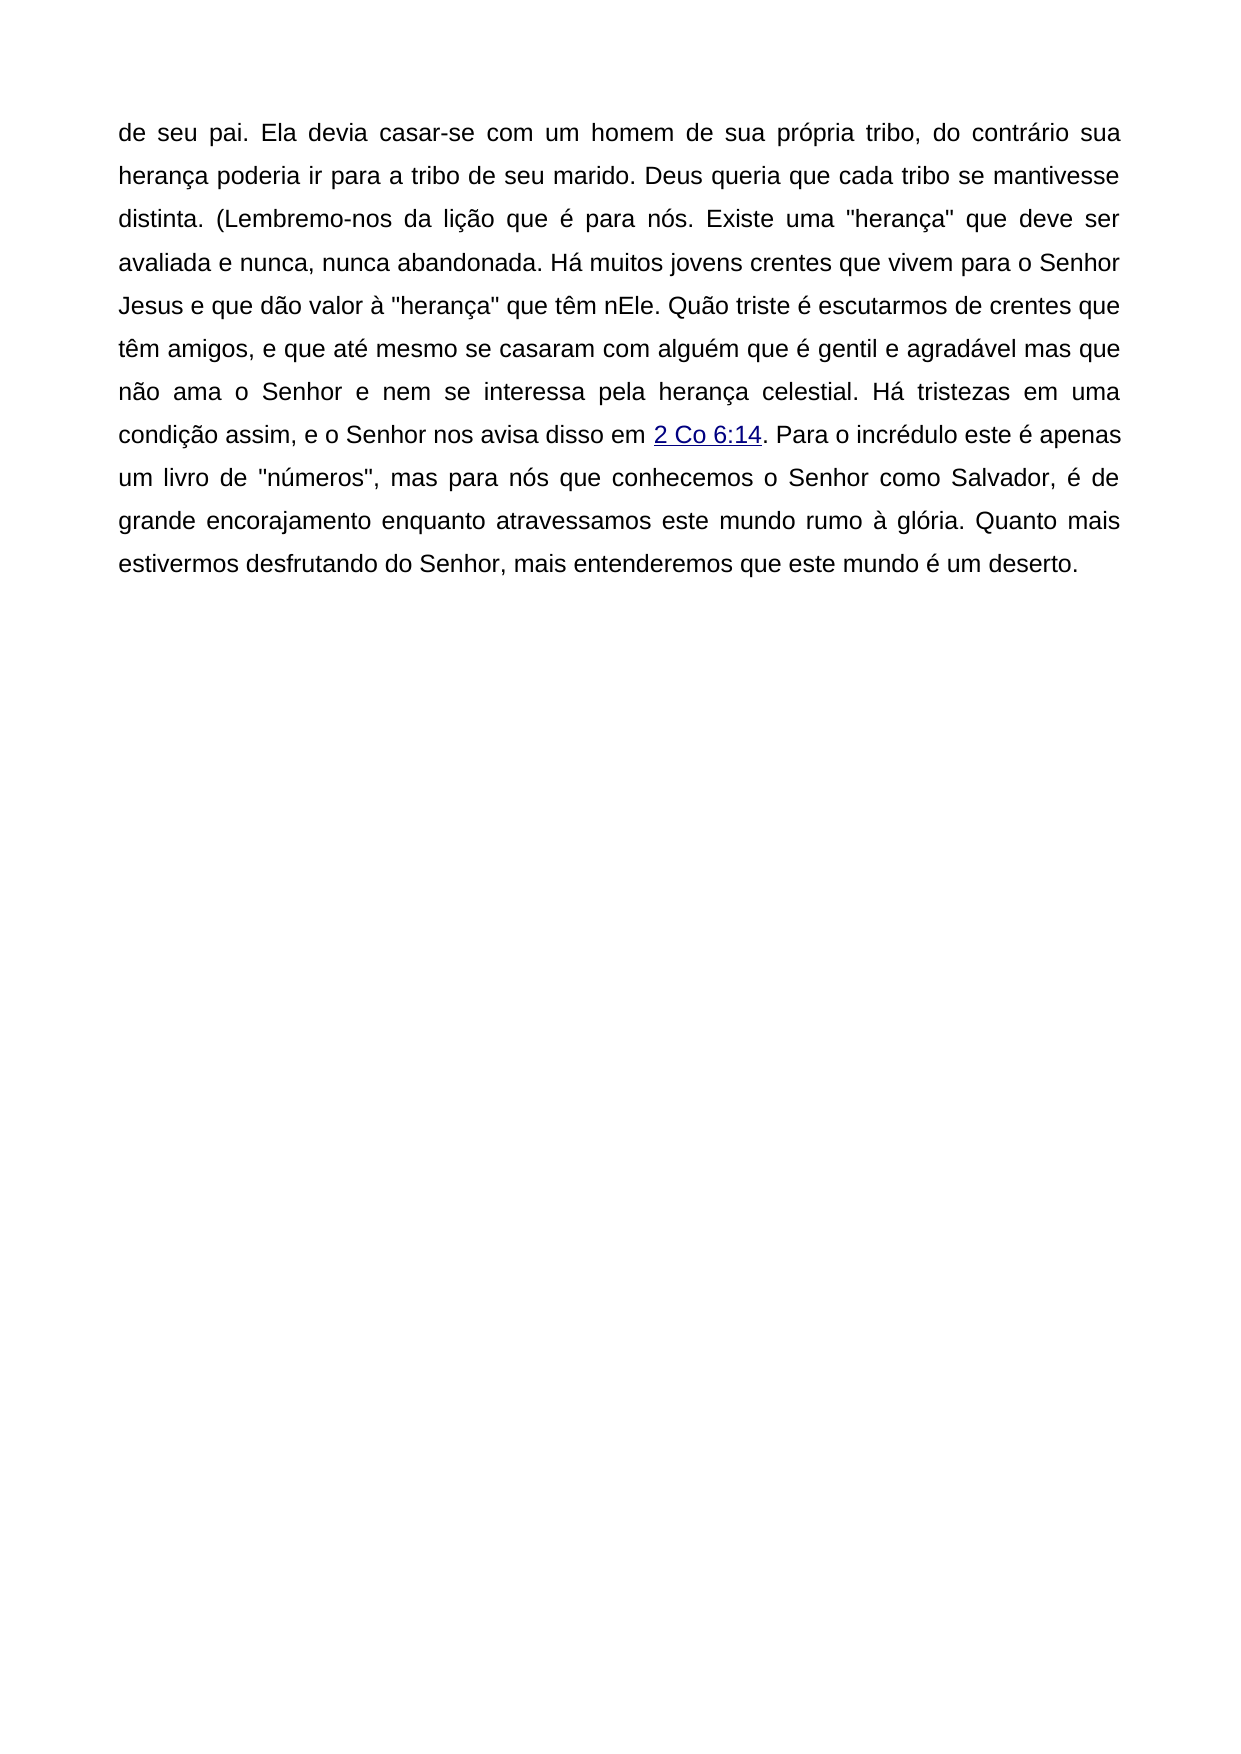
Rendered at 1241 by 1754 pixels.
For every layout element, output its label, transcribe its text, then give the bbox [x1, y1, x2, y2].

text de seu pai. Ela devia casar-se com um homem de sua própria tribo, do contrário sua herança poderia ir para a tribo de seu marido. Deus queria que cada tribo se mantivesse distinta. (Lembremo-nos da lição que é para nós. Existe uma "herança" que deve ser avaliada e nunca, nunca abandonada. Há muitos jovens crentes que vivem para o Senhor Jesus e que dão valor à "herança" que têm nEle. Quão triste é escutarmos de crentes que têm amigos, e que até mesmo se casaram com alguém que é gentil e agradável mas que não ama o Senhor e nem se interessa pela herança celestial. Há tristezas em uma condição assim, e o Senhor nos avisa disso em 2 Co 6:14. Para o incrédulo este é apenas um livro de "números", mas para nós que conhecemos o Senhor como Salvador, é de grande encorajamento enquanto atravessamos este mundo rumo à glória. Quanto mais estivermos desfrutando do Senhor, mais entenderemos que este mundo é um deserto. [118, 118, 1122, 578]
